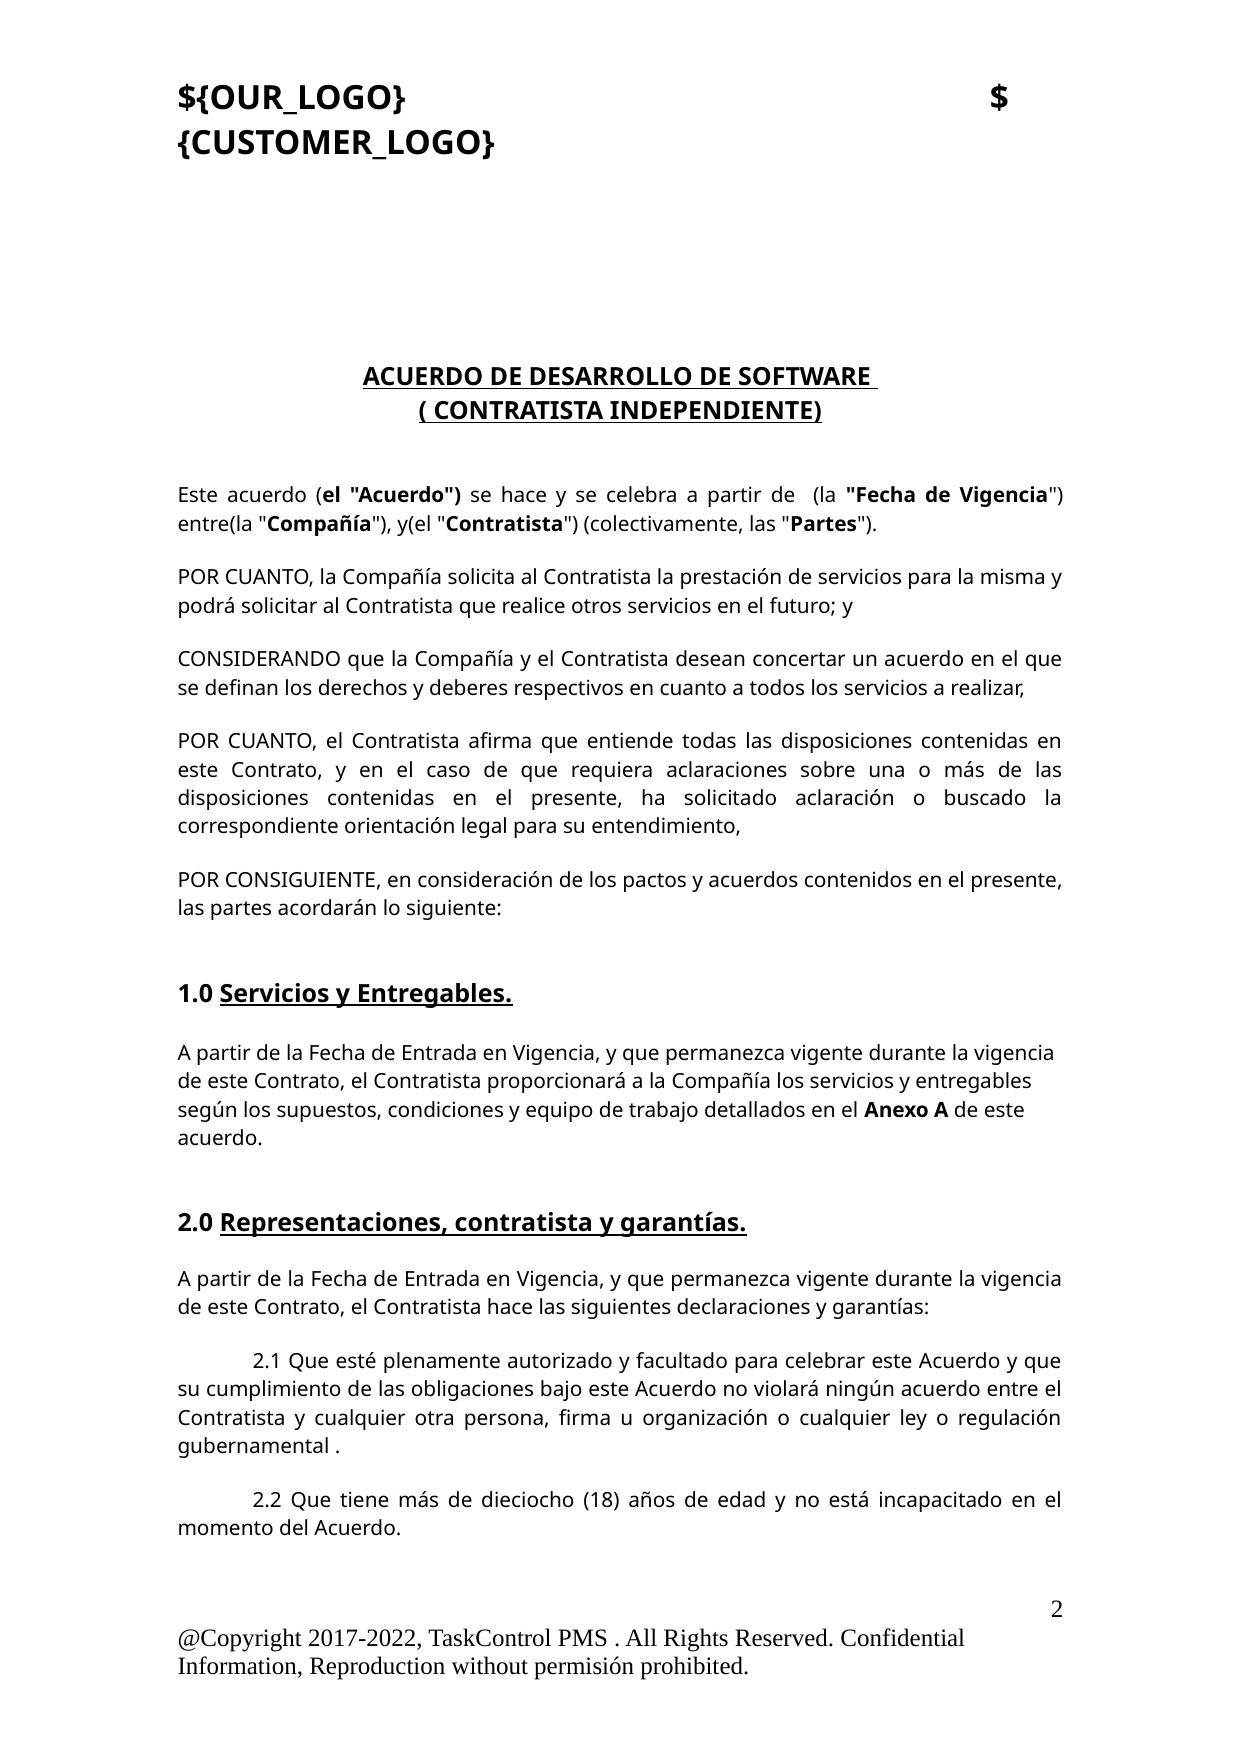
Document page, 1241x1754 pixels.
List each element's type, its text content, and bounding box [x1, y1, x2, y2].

text 1.0 Servicios y Entregables. A partir de la Fecha de Entrada en Vigencia, y que permanezca vigente durante la vigencia de este Contrato, el Contratista proporcionará a la Compañía los servicios y entregables según los supuestos, condiciones y equipo de trabajo detallados en el Anexo A de este acuerdo. [177, 947, 1063, 1152]
text CONSIDERANDO que la Compañía y el Contratista desean concertar un acuerdo en el que se definan los derechos y deberes respectivos en cuanto a todos los servicios a realizar, [177, 644, 1063, 701]
text 2.2 Que tiene más de dieciocho (18) años de edad y no está incapacitado en el momento del Acuerdo. [177, 1485, 1063, 1542]
text A partir de la Fecha de Entrada en Vigencia, y que permanezca vigente durante la vigencia de este Contrato, el Contratista hace las siguientes declaraciones y garantías: [177, 1264, 1063, 1321]
text POR CUANTO, el Contratista afirma que entiende todas las disposiciones contenidas en este Contrato, y en el caso de que requiera aclaraciones sobre una o más de las disposiciones contenidas en el presente, ha solicitado aclaración o buscado la correspondiente orientación legal para su entendimiento, [177, 726, 1063, 840]
text POR CONSIGUIENTE, en consideración de los pactos y acuerdos contenidos en el presente, las partes acordarán lo siguiente: [177, 865, 1063, 922]
text POR CUANTO, la Compañía solicita al Contratista la prestación de servicios para la misma y podrá solicitar al Contratista que realice otros servicios en el futuro; y [177, 562, 1063, 619]
text Este acuerdo (el "Acuerdo") se hace y se celebra a partir de (la "Fecha de Vigencia") entre(la "Compañía"), y(el "Contratista") (colectivamente, las "Partes"). [177, 481, 1063, 537]
text 2.1 Que esté plenamente autorizado y facultado para celebrar este Acuerdo y que su cumplimiento de las obligaciones bajo este Acuerdo no violará ningún acuerdo entre el Contratista y cualquier otra persona, firma u organización o cualquier ley o regulación gubernamental . [177, 1346, 1063, 1460]
text ACUERDO DE DESARROLLO DE SOFTWARE ( CONTRATISTA INDEPENDIENTE) [177, 359, 1063, 456]
text 2.0 Representaciones, contratista y garantías. [177, 1177, 1063, 1239]
